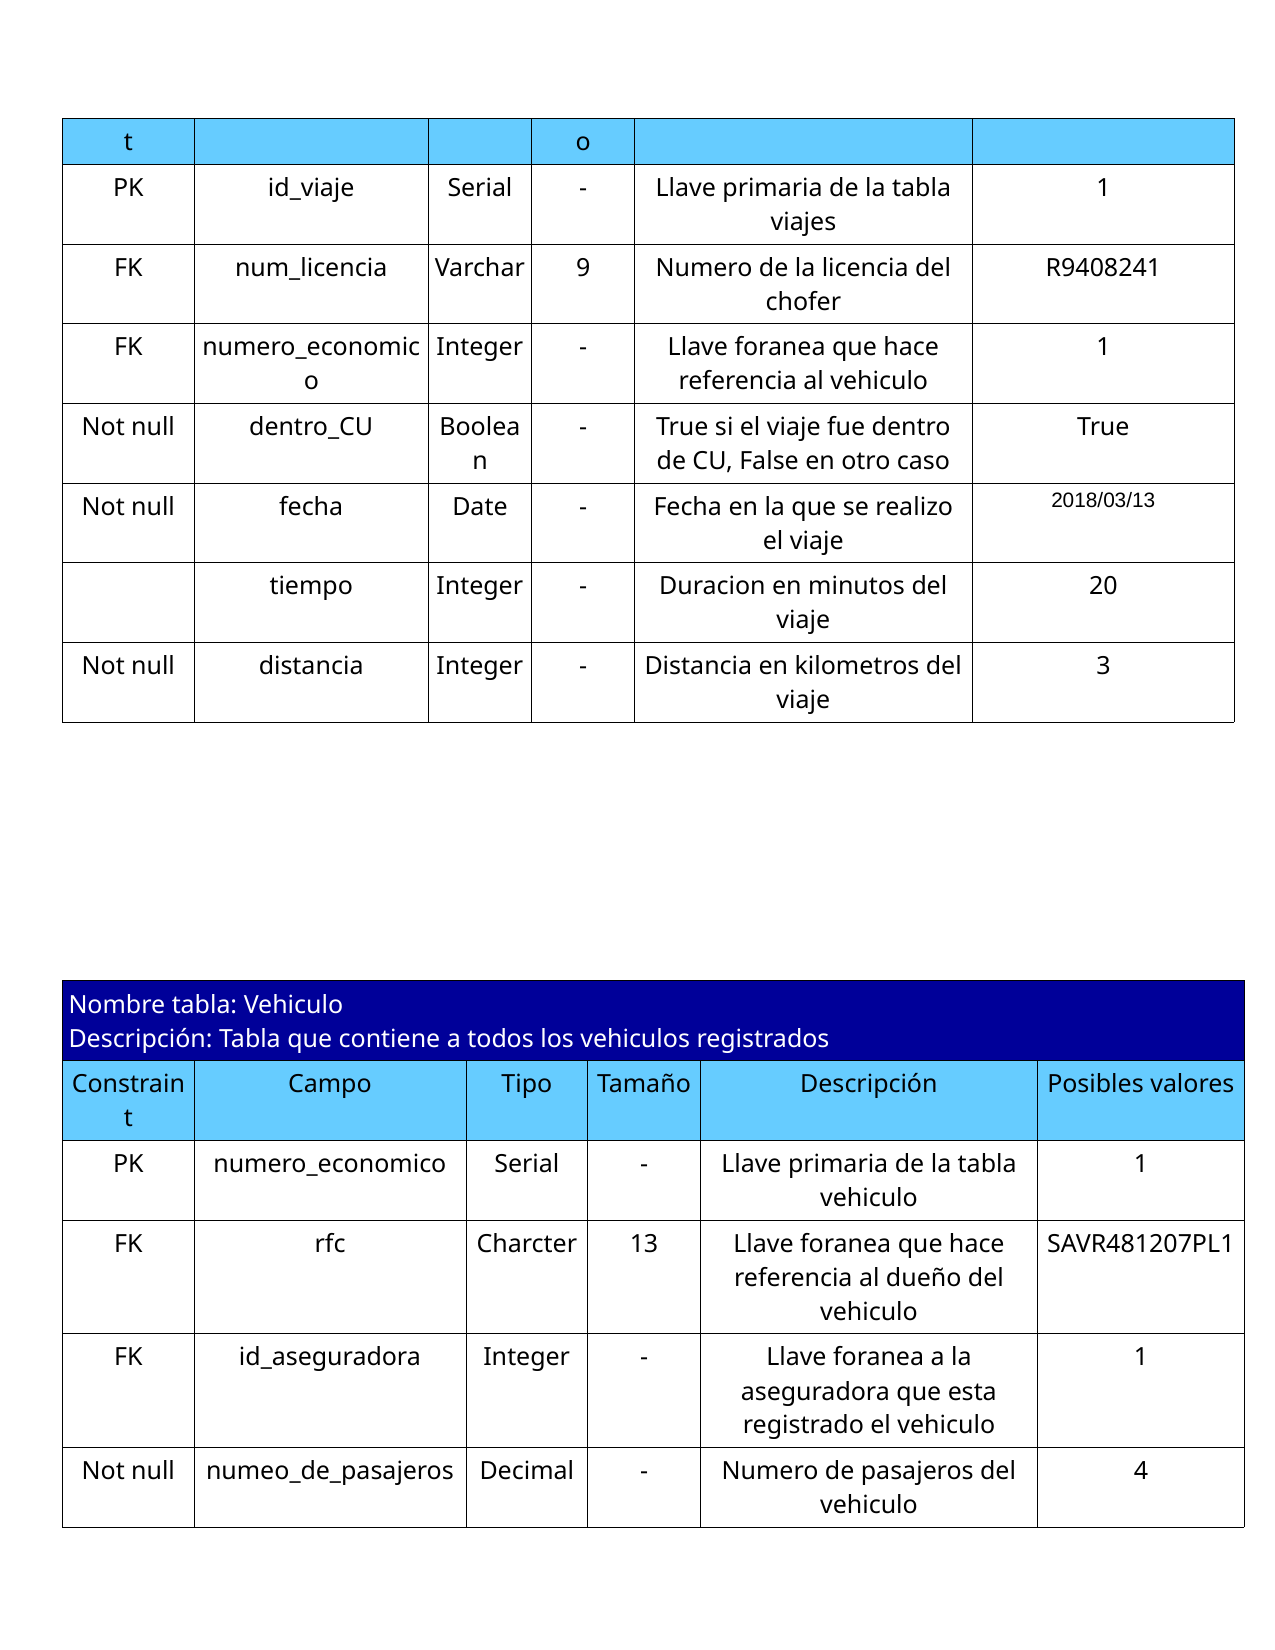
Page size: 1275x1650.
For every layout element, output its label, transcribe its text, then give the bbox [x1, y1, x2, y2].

table_cell Serial [429, 165, 531, 243]
table_cell - [532, 643, 634, 722]
table_cell tiempo [195, 563, 428, 642]
table_cell Not null [63, 643, 194, 722]
table_cell - [588, 1448, 700, 1527]
table_cell - [588, 1141, 700, 1219]
table_cell Duracion en minutos del viaje [635, 563, 972, 642]
table_cell 1 [973, 165, 1234, 243]
table_cell [429, 119, 531, 164]
table_cell Tamaño [588, 1061, 700, 1140]
table_cell fecha [195, 484, 428, 562]
table_cell FK [63, 1221, 194, 1333]
table_cell [195, 119, 428, 164]
table_cell True si el viaje fue dentro de CU, False en otro caso [635, 404, 972, 482]
table_cell FK [63, 1334, 194, 1447]
table_cell Not null [63, 404, 194, 482]
table_cell Distancia en kilometros del viaje [635, 643, 972, 722]
table_cell 2018/03/13 [973, 484, 1234, 562]
table_cell id_viaje [195, 165, 428, 243]
table_cell Posibles valores [1038, 1061, 1244, 1140]
table_cell 13 [588, 1221, 700, 1333]
table_cell Llave foranea que hace referencia al vehiculo [635, 324, 972, 403]
table_cell [973, 119, 1234, 164]
table_cell PK [63, 1141, 194, 1219]
table_cell Tipo [467, 1061, 587, 1140]
table_cell SAVR481207PL1 [1038, 1221, 1244, 1333]
table_cell Llave primaria de la tabla viajes [635, 165, 972, 243]
table_cell - [588, 1334, 700, 1447]
table_cell 3 [973, 643, 1234, 722]
table_cell - [532, 484, 634, 562]
table_cell Constraint [63, 1061, 194, 1140]
table_cell Serial [467, 1141, 587, 1219]
table_cell FK [63, 245, 194, 323]
table_cell rfc [195, 1221, 466, 1333]
table_cell 1 [1038, 1334, 1244, 1447]
table_cell numero_economico [195, 324, 428, 403]
table_cell FK [63, 324, 194, 403]
table_cell id_aseguradora [195, 1334, 466, 1447]
table_cell - [532, 165, 634, 243]
table_cell Fecha en la que se realizo el viaje [635, 484, 972, 562]
table_cell Numero de pasajeros del vehiculo [701, 1448, 1037, 1527]
table_cell - [532, 324, 634, 403]
table_cell distancia [195, 643, 428, 722]
table_cell Descripción [701, 1061, 1037, 1140]
table_cell [635, 119, 972, 164]
table_cell Llave foranea que hace referencia al dueño del vehiculo [701, 1221, 1037, 1333]
table_cell Campo [195, 1061, 466, 1140]
table_cell 9 [532, 245, 634, 323]
table_cell Date [429, 484, 531, 562]
table_cell Integer [429, 563, 531, 642]
table_cell o [532, 119, 634, 164]
table_cell dentro_CU [195, 404, 428, 482]
table_cell - [532, 563, 634, 642]
table_cell Decimal [467, 1448, 587, 1527]
table_cell Varchar [429, 245, 531, 323]
table_header Nombre tabla: Vehiculo Descripción: Tabla que contiene a todos los vehiculos registrados [63, 981, 1244, 1060]
table_cell 20 [973, 563, 1234, 642]
table_cell Integer [467, 1334, 587, 1447]
table_cell numero_economico [195, 1141, 466, 1219]
table_cell 1 [1038, 1141, 1244, 1219]
table_cell numeo_de_pasajeros [195, 1448, 466, 1527]
table_cell t [63, 119, 194, 164]
table_cell PK [63, 165, 194, 243]
table_cell Not null [63, 484, 194, 562]
table_cell Not null [63, 1448, 194, 1527]
table_cell - [532, 404, 634, 482]
table_cell Llave primaria de la tabla vehiculo [701, 1141, 1037, 1219]
table_cell Llave foranea a la aseguradora que esta registrado el vehiculo [701, 1334, 1037, 1447]
table_cell Boolean [429, 404, 531, 482]
table_cell Integer [429, 324, 531, 403]
table_cell 4 [1038, 1448, 1244, 1527]
table_cell Numero de la licencia del chofer [635, 245, 972, 323]
table_cell Charcter [467, 1221, 587, 1333]
table_cell R9408241 [973, 245, 1234, 323]
table_cell [63, 563, 194, 642]
table_cell num_licencia [195, 245, 428, 323]
table_cell Integer [429, 643, 531, 722]
table_cell 1 [973, 324, 1234, 403]
table_cell True [973, 404, 1234, 482]
